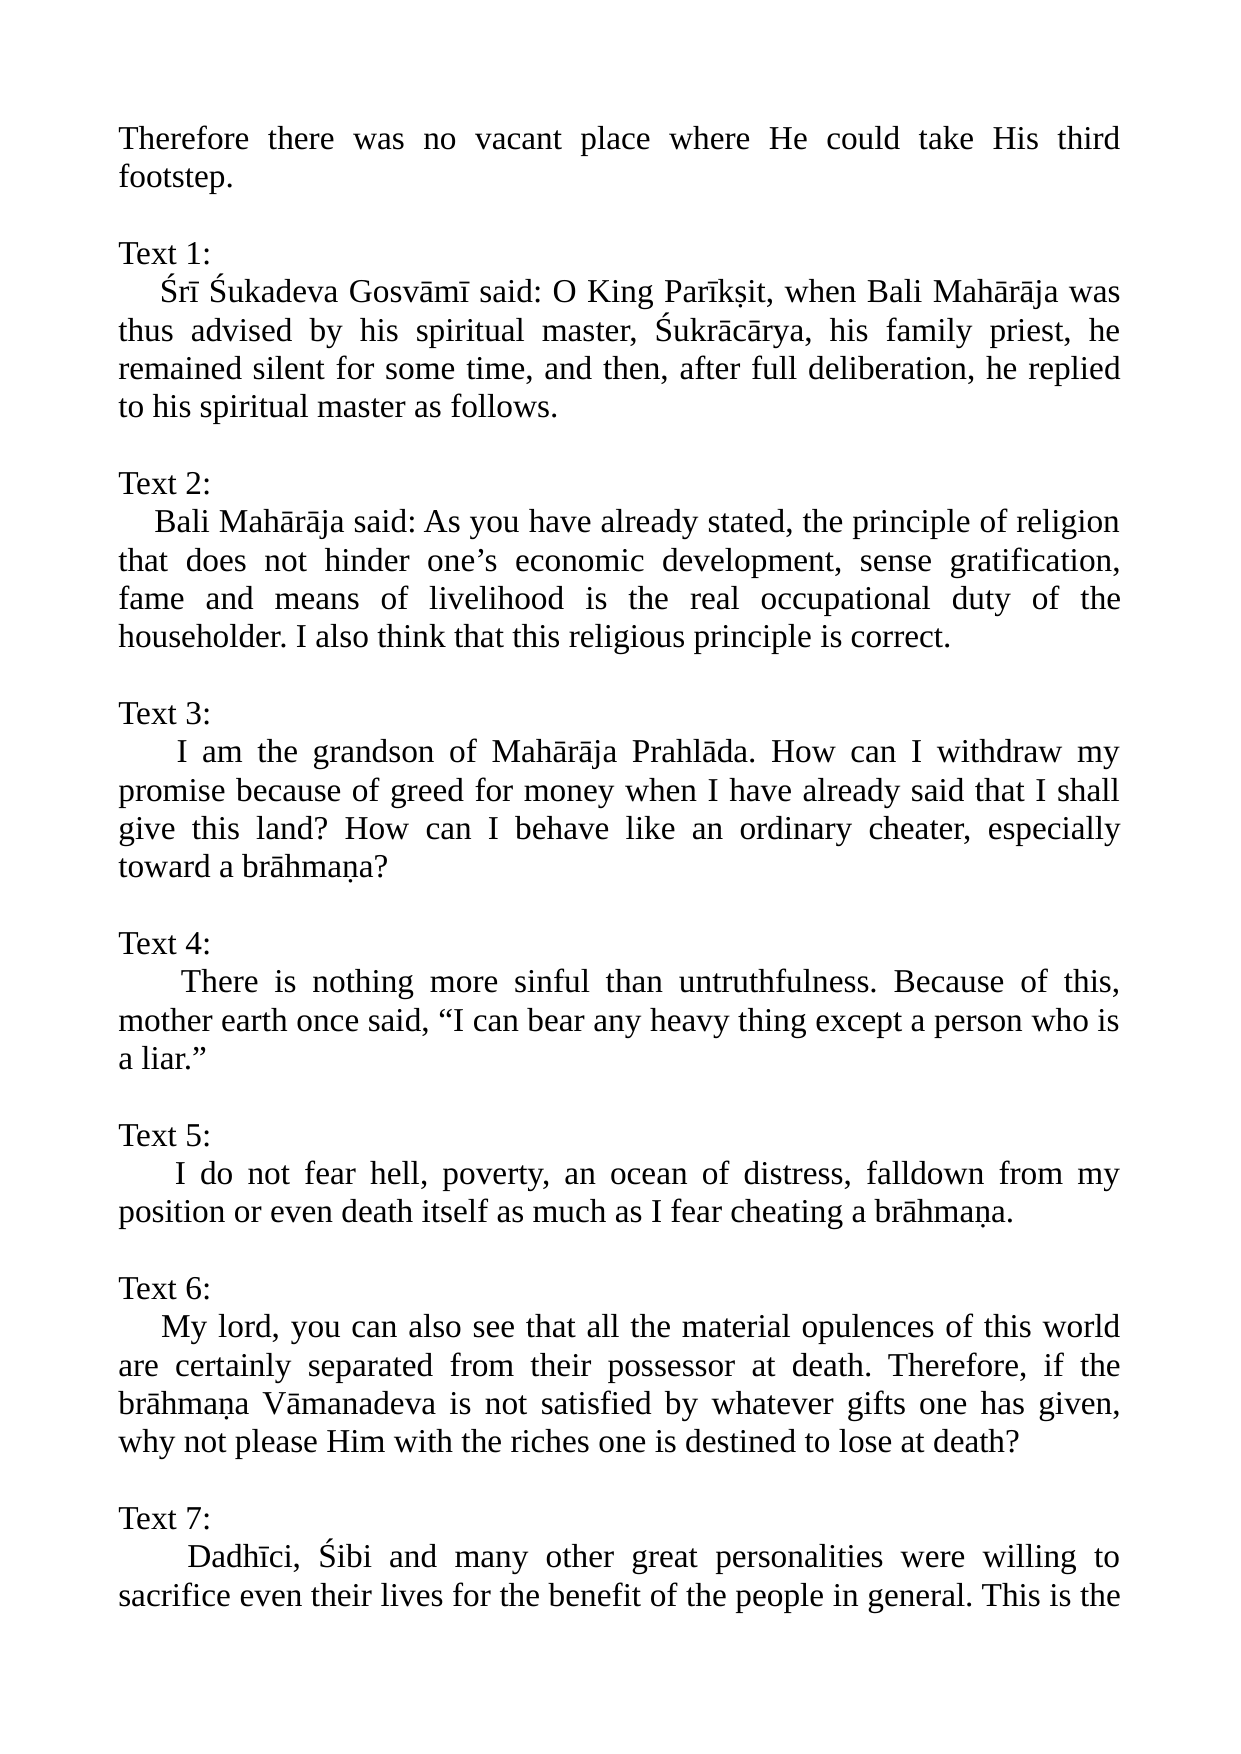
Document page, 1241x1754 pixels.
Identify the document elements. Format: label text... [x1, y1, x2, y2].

text There is nothing more sinful than untruthfulness. Because of this, mother earth once said, “I can bear any heavy thing except a person who is a liar.” [118, 961, 1122, 1076]
text I am the grandson of Mahārāja Prahlāda. How can I withdraw my promise because of greed for money when I have already said that I shall give this land? How can I behave like an ordinary cheater, especially toward a brāhmaṇa? [118, 731, 1122, 885]
text Text 3: [118, 693, 1122, 731]
text My lord, you can also see that all the material opulences of this world are certainly separated from their possessor at death. Therefore, if the brāhmaṇa Vāmanadeva is not satisfied by whatever gifts one has given, why not please Him with the riches one is destined to lose at death? [118, 1306, 1122, 1460]
text Text 6: [118, 1268, 1122, 1306]
text Text 4: [118, 923, 1122, 961]
text I do not fear hell, poverty, an ocean of distress, falldown from my position or even death itself as much as I fear cheating a brāhmaṇa. [118, 1153, 1122, 1230]
text Text 1: [118, 233, 1122, 271]
text Śrī Śukadeva Gosvāmī said: O King Parīkṣit, when Bali Mahārāja was thus advised by his spiritual master, Śukrācārya, his family priest, he remained silent for some time, and then, after full deliberation, he replied to his spiritual master as follows. [118, 271, 1122, 425]
text Therefore there was no vacant place where He could take His third footstep. [118, 118, 1122, 195]
text Bali Mahārāja said: As you have already stated, the principle of religion that does not hinder one’s economic development, sense gratification, fame and means of livelihood is the real occupational duty of the householder. I also think that this religious principle is correct. [118, 501, 1122, 655]
text Text 7: [118, 1498, 1122, 1536]
text Text 5: [118, 1115, 1122, 1153]
text Dadhīci, Śibi and many other great personalities were willing to sacrifice even their lives for the benefit of the people in general. This is the [118, 1536, 1122, 1613]
text Text 2: [118, 463, 1122, 501]
